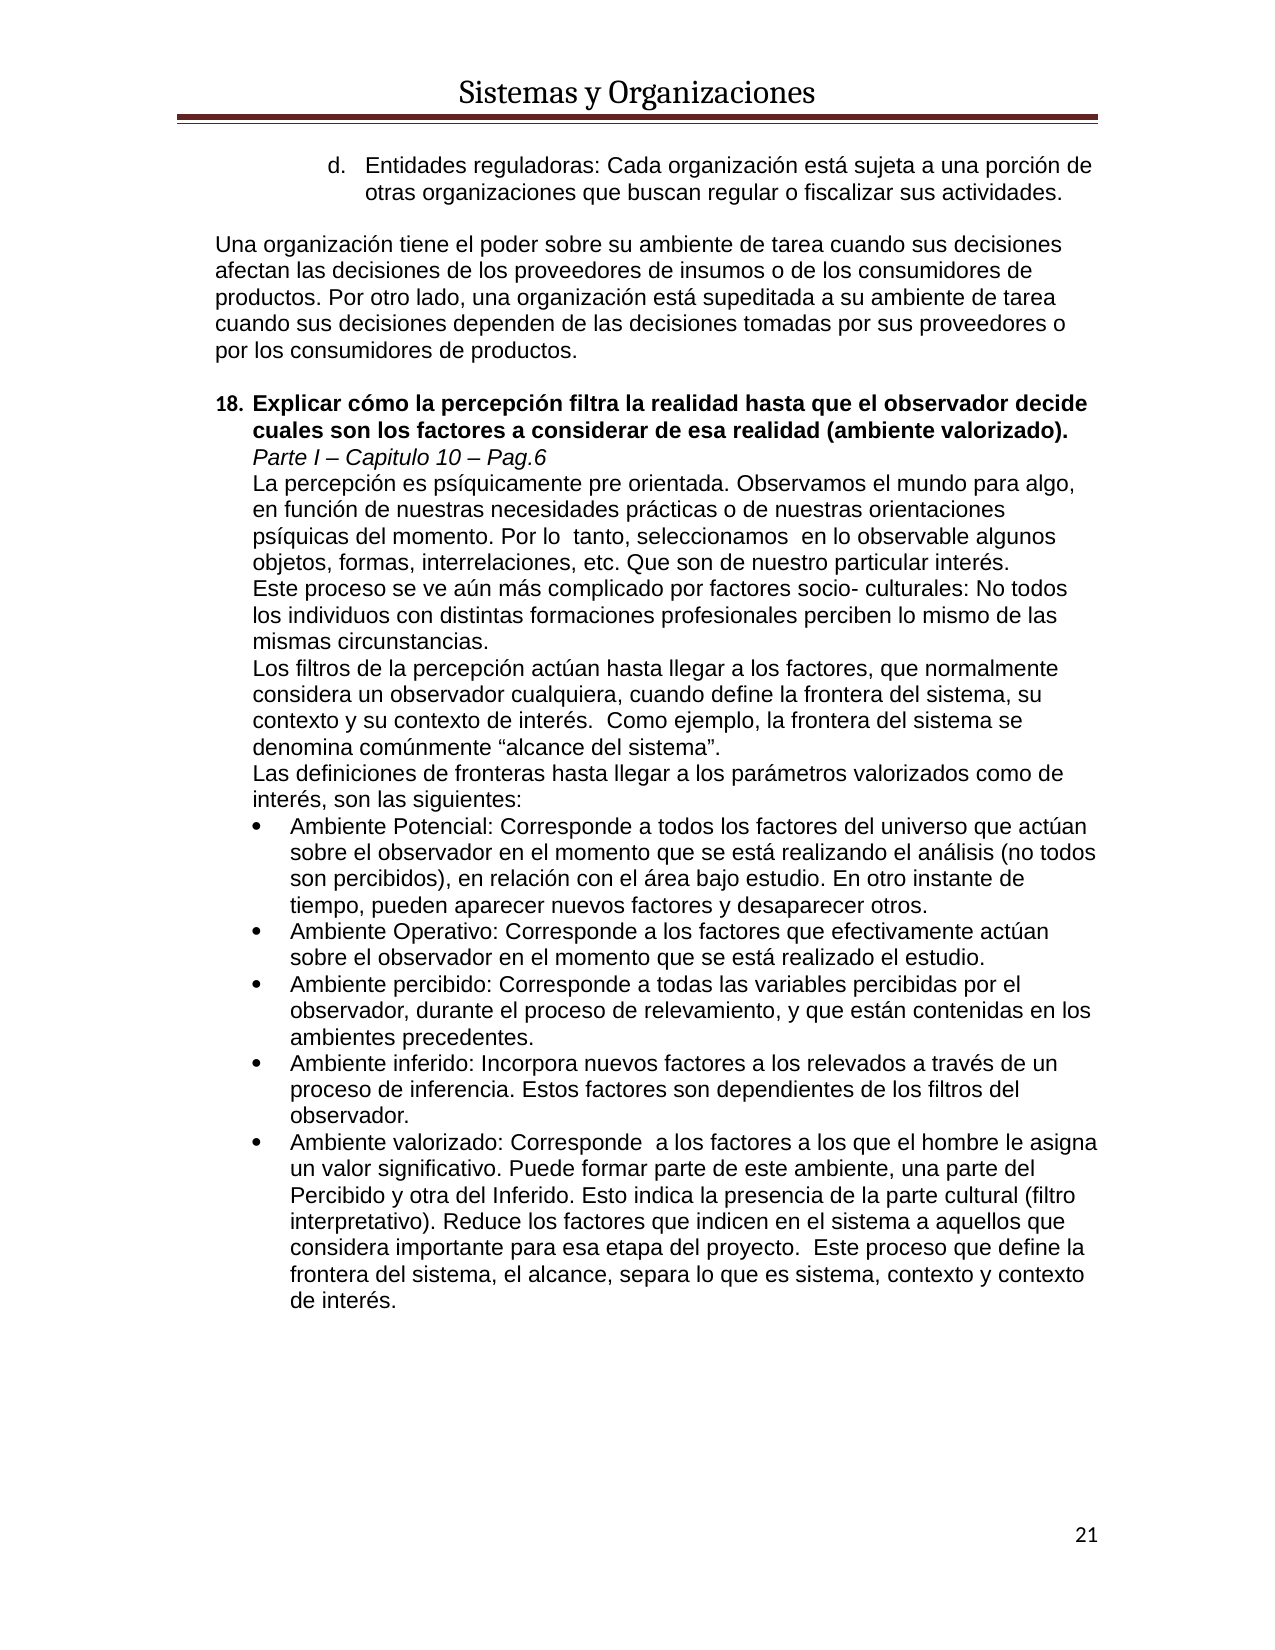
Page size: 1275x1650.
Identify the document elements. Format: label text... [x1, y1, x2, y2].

list Explicar cómo la percepción filtra la realidad hasta que el observador decide cuales son los factores a considerar de esa realidad (ambiente valorizado). Parte I – Capitulo 10 – Pag.6 [215, 389, 1098, 470]
list Los filtros de la percepción actúan hasta llegar a los factores, que normalmente considera un observador cualquiera, cuando define la frontera del sistema, su contexto y su contexto de interés. Como ejemplo, la frontera del sistema se denomina comúnmente “alcance del sistema”. [252, 654, 1098, 760]
list La percepción es psíquicamente pre orientada. Observamos el mundo para algo, en función de nuestras necesidades prácticas o de nuestras orientaciones psíquicas del momento. Por lo tanto, seleccionamos en lo observable algunos objetos, formas, interrelaciones, etc. Que son de nuestro particular interés. [252, 470, 1098, 575]
list Ambiente inferido: Incorpora nuevos factores a los relevados a través de un proceso de inferencia. Estos factores son dependientes de los filtros del observador. [252, 1050, 1098, 1129]
list Este proceso se ve aún más complicado por factores socio- culturales: No todos los individuos con distintas formaciones profesionales perciben lo mismo de las mismas circunstancias. [252, 575, 1098, 654]
list Entidades reguladoras: Cada organización está sujeta a una porción de otras organizaciones que buscan regular o fiscalizar sus actividades. [327, 152, 1098, 205]
list Ambiente percibido: Corresponde a todas las variables percibidas por el observador, durante el proceso de relevamiento, y que están contenidas en los ambientes precedentes. [252, 971, 1098, 1050]
list Ambiente Operativo: Corresponde a los factores que efectivamente actúan sobre el observador en el momento que se está realizado el estudio. [252, 918, 1098, 971]
list Ambiente Potencial: Corresponde a todos los factores del universo que actúan sobre el observador en el momento que se está realizando el análisis (no todos son percibidos), en relación con el área bajo estudio. En otro instante de tiempo, pueden aparecer nuevos factores y desaparecer otros. [252, 813, 1098, 918]
list Ambiente valorizado: Corresponde a los factores a los que el hombre le asigna un valor significativo. Puede formar parte de este ambiente, una parte del Percibido y otra del Inferido. Esto indica la presencia de la parte cultural (filtro interpretativo). Reduce los factores que indicen en el sistema a aquellos que considera importante para esa etapa del proyecto. Este proceso que define la frontera del sistema, el alcance, separa lo que es sistema, contexto y contexto de interés. [252, 1129, 1098, 1313]
text Una organización tiene el poder sobre su ambiente de tarea cuando sus decisiones afectan las decisiones de los proveedores de insumos o de los consumidores de productos. Por otro lado, una organización está supeditada a su ambiente de tarea cuando sus decisiones dependen de las decisiones tomadas por sus proveedores o por los consumidores de productos. [215, 231, 1098, 363]
list Las definiciones de fronteras hasta llegar a los parámetros valorizados como de interés, son las siguientes: [252, 760, 1098, 813]
